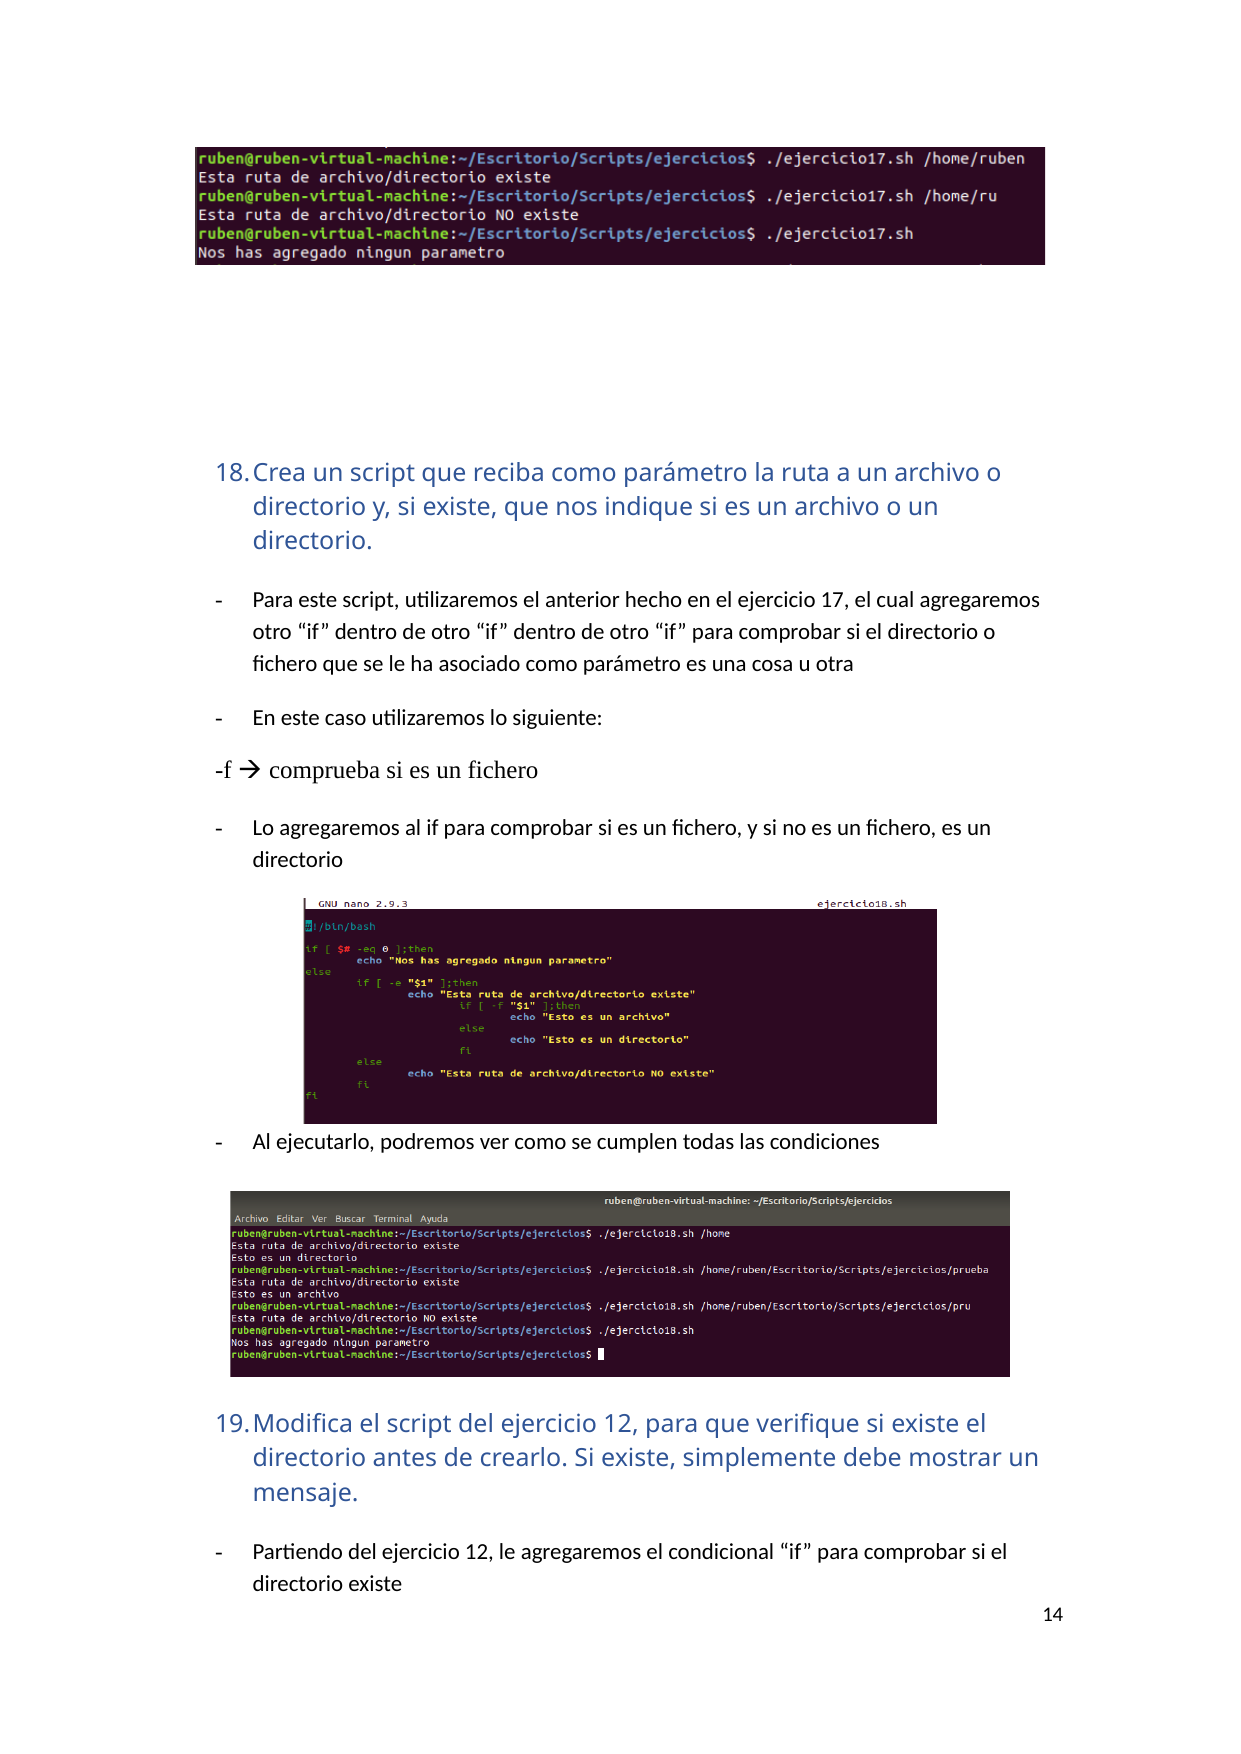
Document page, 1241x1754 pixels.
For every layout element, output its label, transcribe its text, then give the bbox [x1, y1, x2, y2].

list Al ejecutarlo, podremos ver como se cumplen todas las condiciones [215, 1127, 1063, 1156]
list Lo agregaremos al if para comprobar si es un fichero, y si no es un fichero, es un directorio [215, 813, 1063, 873]
list Partiendo del ejercicio 12, le agregaremos el condicional “if” para comprobar si el directorio existe [215, 1537, 1063, 1597]
list Crea un script que reciba como parámetro la ruta a un archivo o directorio y, si existe, que nos indique si es un archivo o un directorio. [215, 454, 1063, 556]
text -f  comprueba si es un fichero [215, 756, 1063, 784]
list Para este script, utilizaremos el anterior hecho en el ejercicio 17, el cual agregaremos otro “if” dentro de otro “if” dentro de otro “if” para comprobar si el directorio o fichero que se le ha asociado como parámetro es una cosa u otra [215, 585, 1063, 678]
list En este caso utilizaremos lo siguiente: [215, 703, 1063, 731]
list Modifica el script del ejercicio 12, para que verifique si existe el directorio antes de crearlo. Si existe, simplemente debe mostrar un mensaje. [215, 1406, 1063, 1508]
